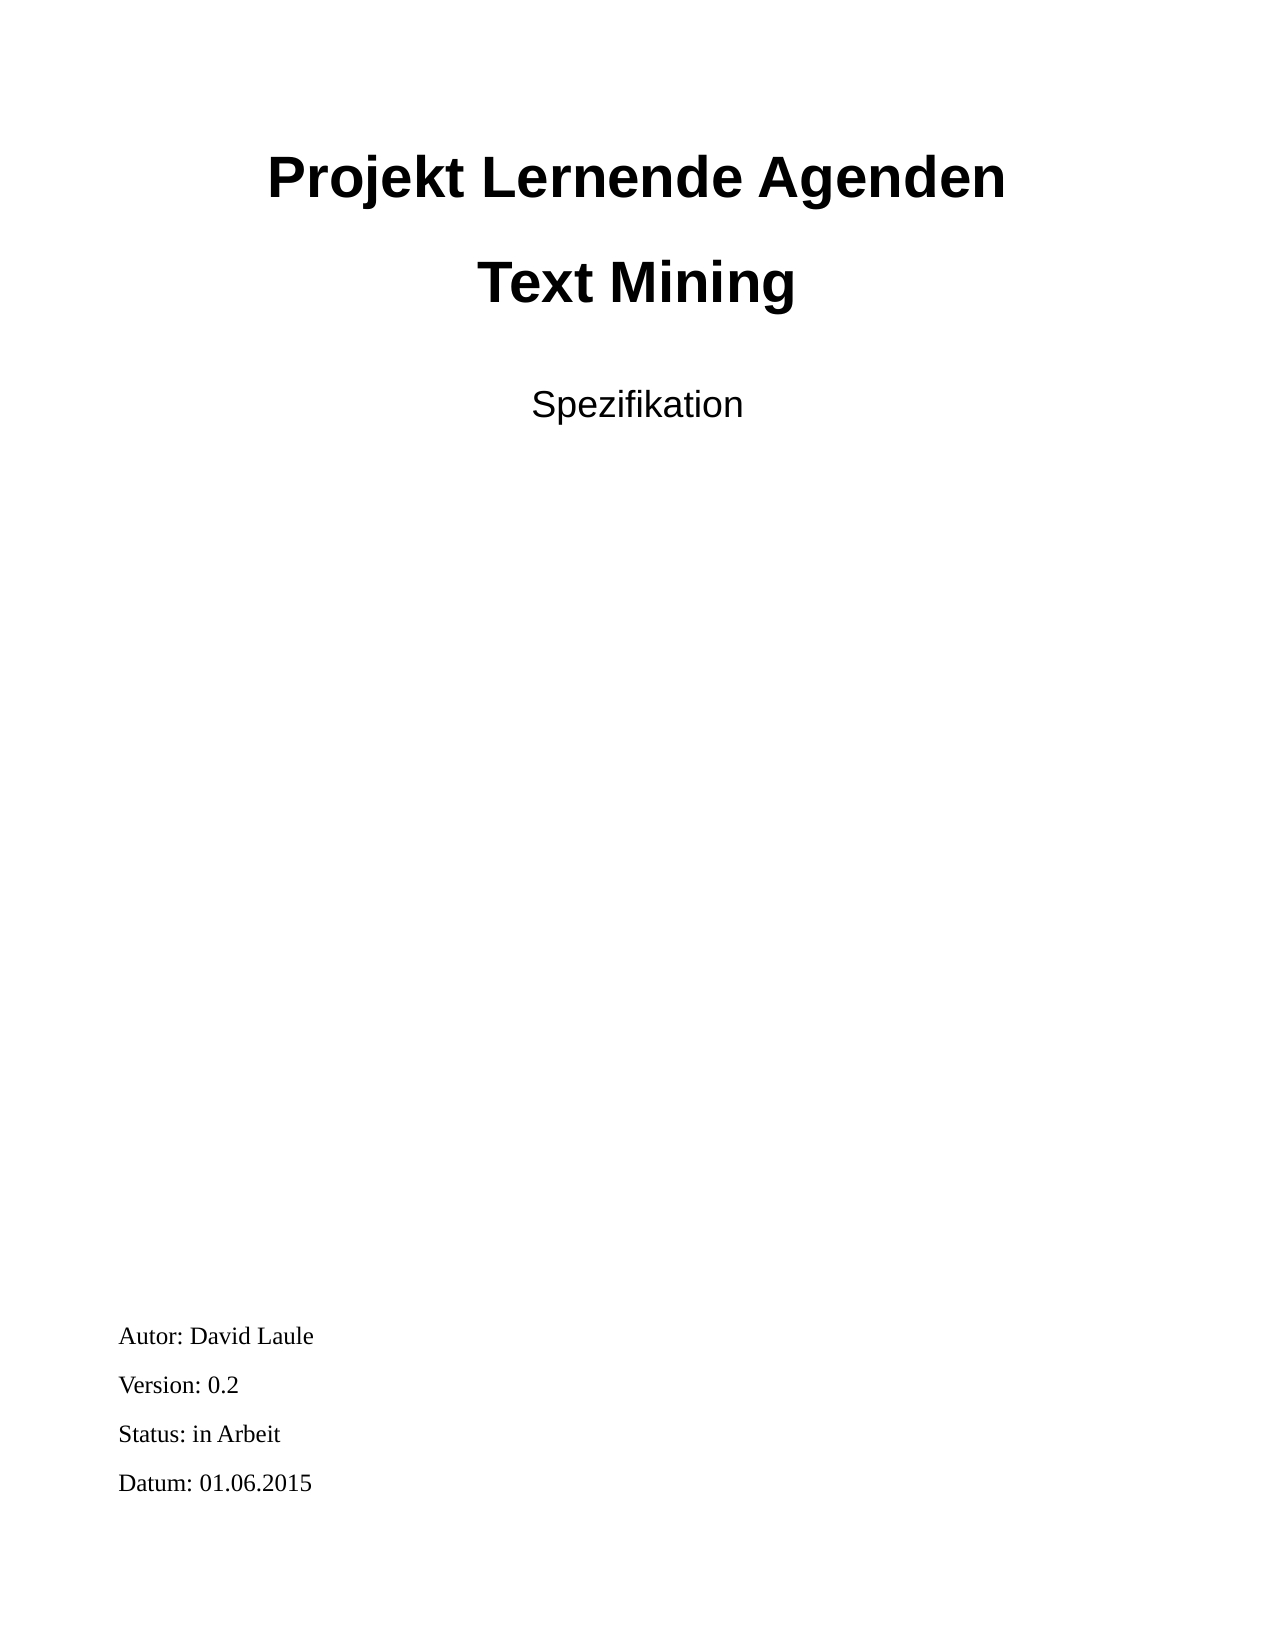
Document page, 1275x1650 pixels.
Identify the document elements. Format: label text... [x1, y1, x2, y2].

text Autor: David Laule [118, 1321, 1157, 1350]
text Version: 0.2 [118, 1370, 1157, 1399]
title Projekt Lernende Agenden [118, 143, 1157, 210]
title Text Mining [118, 248, 1157, 315]
text Status: in Arbeit [118, 1419, 1157, 1448]
text Datum: 01.06.2015 [118, 1468, 1157, 1497]
subtitle Spezifikation [118, 383, 1157, 426]
